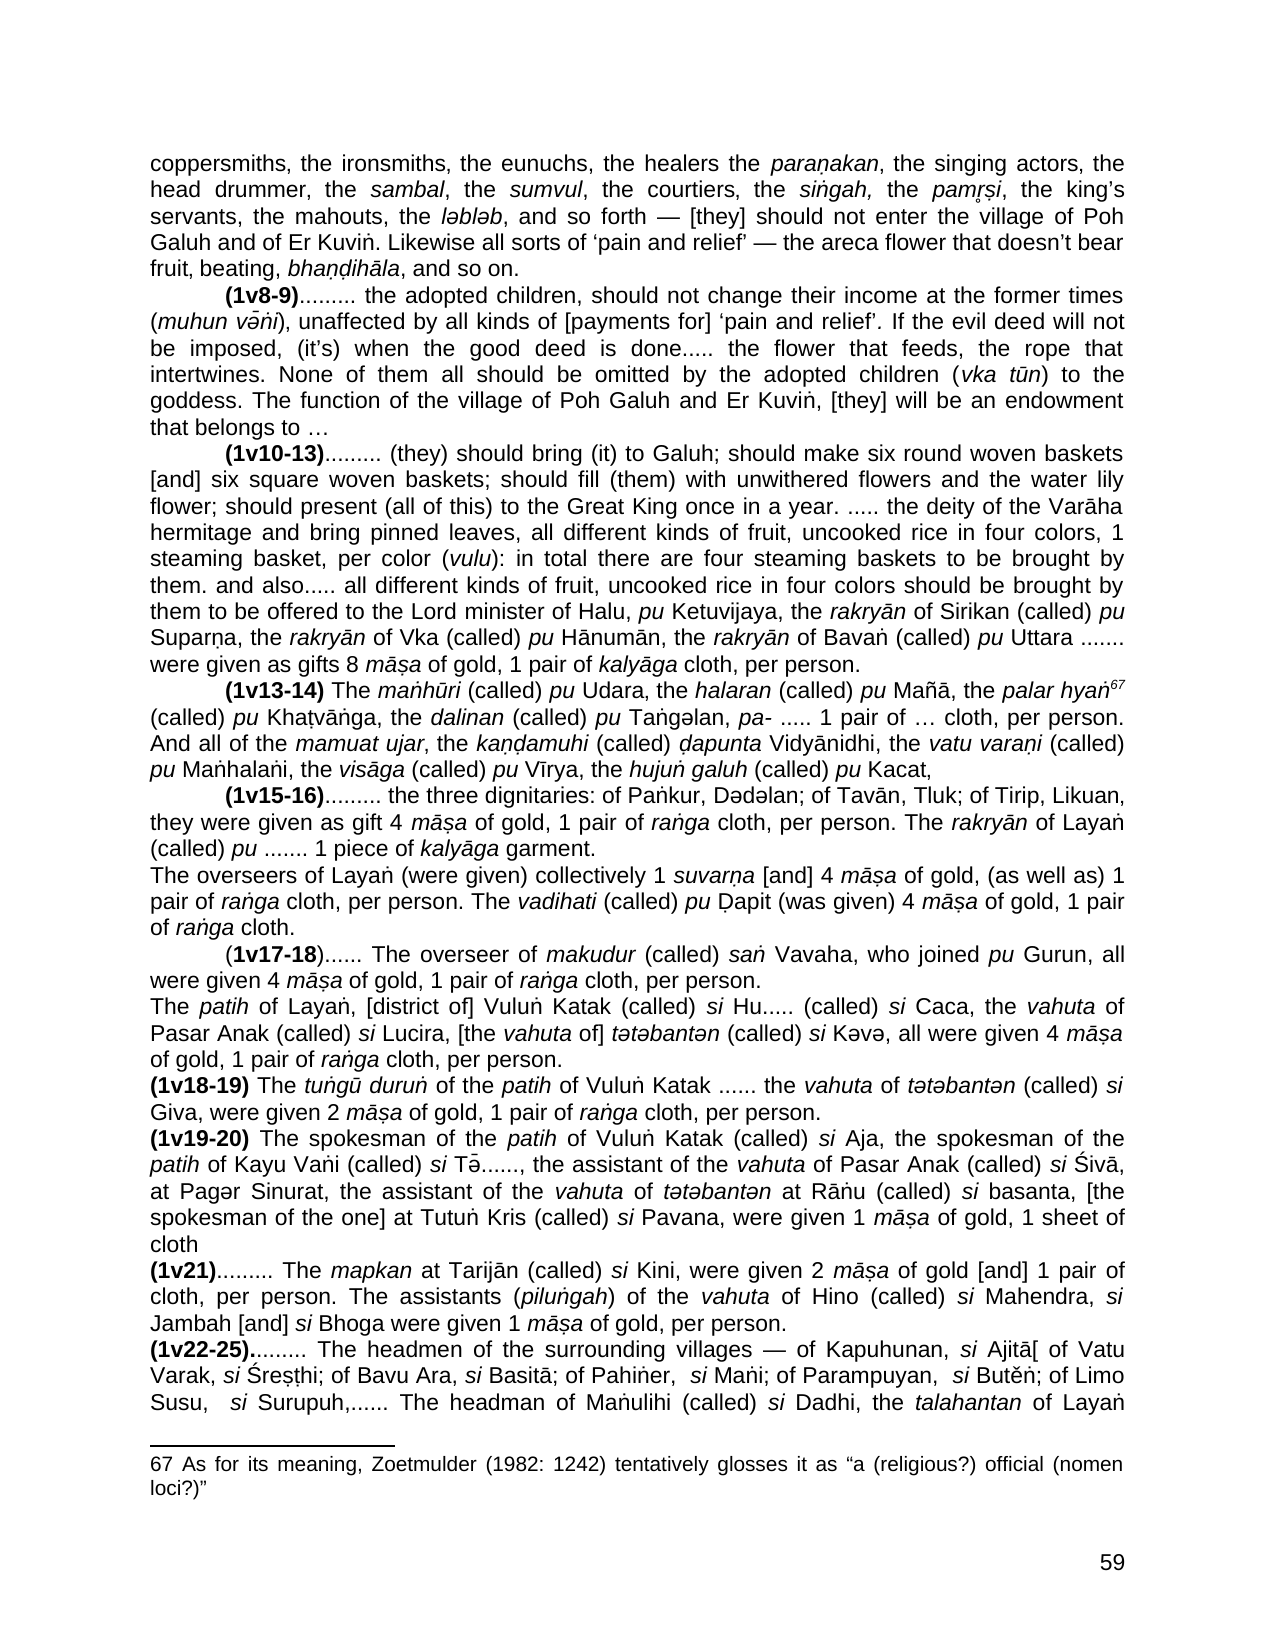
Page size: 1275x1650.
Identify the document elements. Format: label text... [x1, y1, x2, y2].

text The patih of Layaṅ, [district of] Vuluṅ Katak (called) si Hu..... (called) si Caca, the vahuta of Pasar Anak (called) si Lucira, [the vahuta of] tətəbantən (called) si Kəvə, all were given 4 māṣa of gold, 1 pair of raṅga cloth, per person. [150, 993, 1125, 1072]
text (1v13-14) The maṅhūri (called) pu Udara‚ the halaran (called) pu Mañā, the palar hyaṅ (called) pu Khaṭvāṅga, the dalinan (called) pu Taṅgəlan, pa- ..... 1 pair of … cloth, per person. And all of the mamuat ujar‚ the kaṇḍamuhi (called) ḍapunta Vidyānidhi, the vatu varaṇi (called) pu Maṅhalaṅi, the visāga (called) pu Vīrya, the hujuṅ galuh (called) pu Kacat‚ [150, 677, 1125, 782]
text (1v10-13)......... (they) should bring (it) to Galuh; should make six round woven baskets [and] six square woven baskets; should fill (them) with unwithered flowers and the water lily flower; should present (all of this) to the Great King once in a year. ..... the deity of the Varāha hermitage and bring pinned leaves, all different kinds of fruit, uncooked rice in four colors, 1 steaming basket, per color (vulu): in total there are four steaming baskets to be brought by them. and also..... all different kinds of fruit, uncooked rice in four colors should be brought by them to be offered to the Lord minister of Halu, pu Ketuvijaya, the rakryān of Sirikan (called) pu Suparṇa, the rakryān of Vka (called) pu Hānumān, the rakryān of Bavaṅ (called) pu Uttara ....... were given as gifts 8 māṣa of gold, 1 pair of kalyāga cloth, per person. [150, 440, 1125, 677]
text As for its meaning, Zoetmulder (1982: 1242) tentatively glosses it as “a (religious?) official (nomen loci?)” [150, 1452, 1125, 1500]
text (1v19-20) The spokesman of the patih of Vuluṅ Katak (called) si Aja, the spokesman of the patih of Kayu Vaṅi (called) si Tə̄......, the assistant of the vahuta of Pasar Anak (called) si Śivā, at Pagǝr Sinurat, the assistant of the vahuta of tǝtǝbantǝn at Rāṅu (called) si basanta, [the spokesman of the one] at Tutuṅ Kris (called) si Pavana, were given 1 māṣa of gold, 1 sheet of cloth [150, 1125, 1125, 1257]
text (1v17-18)...... The overseer of makudur (called) saṅ Vavaha, who joined pu Gurun, all were given 4 māṣa of gold, 1 pair of raṅga cloth, per person. [150, 941, 1125, 993]
text (1v8-9)......... the adopted children, should not change their income at the former times (muhun və̄ṅi)‚ unaffected by all kinds of [payments for] ‘pain and relief’. If the evil deed will not be imposed, (it’s) when the good deed is done..... the flower that feeds, the rope that intertwines. None of them all should be omitted by the adopted children (vka tūn) to the goddess. The function of the village of Poh Galuh and Er Kuviṅ, [they] will be an endowment that belongs to … [150, 282, 1125, 440]
text (1v22-25)......... The headmen of the surrounding villages — of Kapuhunan, si Ajitā[ of Vatu Varak, si Śreṣṭhi; of Bavu Ara, si Basitā; of Pahiṅer, si Maṅi; of Parampuyan, si Butěṅ; of Limo Susu, si Surupuh,...... The headman of Maṅulihi (called) si Dadhi, the talahantan of Layaṅ [150, 1336, 1125, 1415]
text coppersmiths‚ the ironsmiths‚ the eunuchs, the healers the paraṇakan‚ the singing actors‚ the head drummer‚ the sambal, the sumvul, the courtiers‚ the siṅgah, the pamr̥ṣi, the king’s servants, the mahouts, the lǝblǝb, and so forth — [they] should not enter the village of Poh Galuh and of Er Kuviṅ. Likewise all sorts of ‘pain and relief’ — the areca flower that doesn’t bear fruit‚ beating, bhaṇḍihāla, and so on. [150, 150, 1125, 282]
text (1v18-19) The tuṅgū duruṅ of the patih of Vuluṅ Katak ...... the vahuta of tətəbantən (called) si Giva, were given 2 māṣa of gold, 1 pair of raṅga cloth, per person. [150, 1072, 1125, 1125]
text (1v15-16)......... the three dignitaries: of Paṅkur, Dədəlan; of Tavān, Tluk; of Tirip, Likuan‚ they were given as gift 4 māṣa of gold, 1 pair of raṅga cloth, per person. The rakryān of Layaṅ (called) pu ....... 1 piece of kalyāga garment. [150, 782, 1125, 862]
text (1v21)......... The mapkan at Tarijān (called) si Kini, were given 2 māṣa of gold [and] 1 pair of cloth, per person. The assistants (piluṅgah) of the vahuta of Hino (called) si Mahendra, si Jambah [and] si Bhoga were given 1 māṣa of gold, per person. [150, 1257, 1125, 1336]
text The overseers of Layaṅ (were given) collectively 1 suvarṇa [and] 4 māṣa of gold, (as well as) 1 pair of raṅga cloth, per person. The vadihati (called) pu Ḍapit (was given) 4 māṣa of gold, 1 pair of raṅga cloth. [150, 862, 1125, 941]
